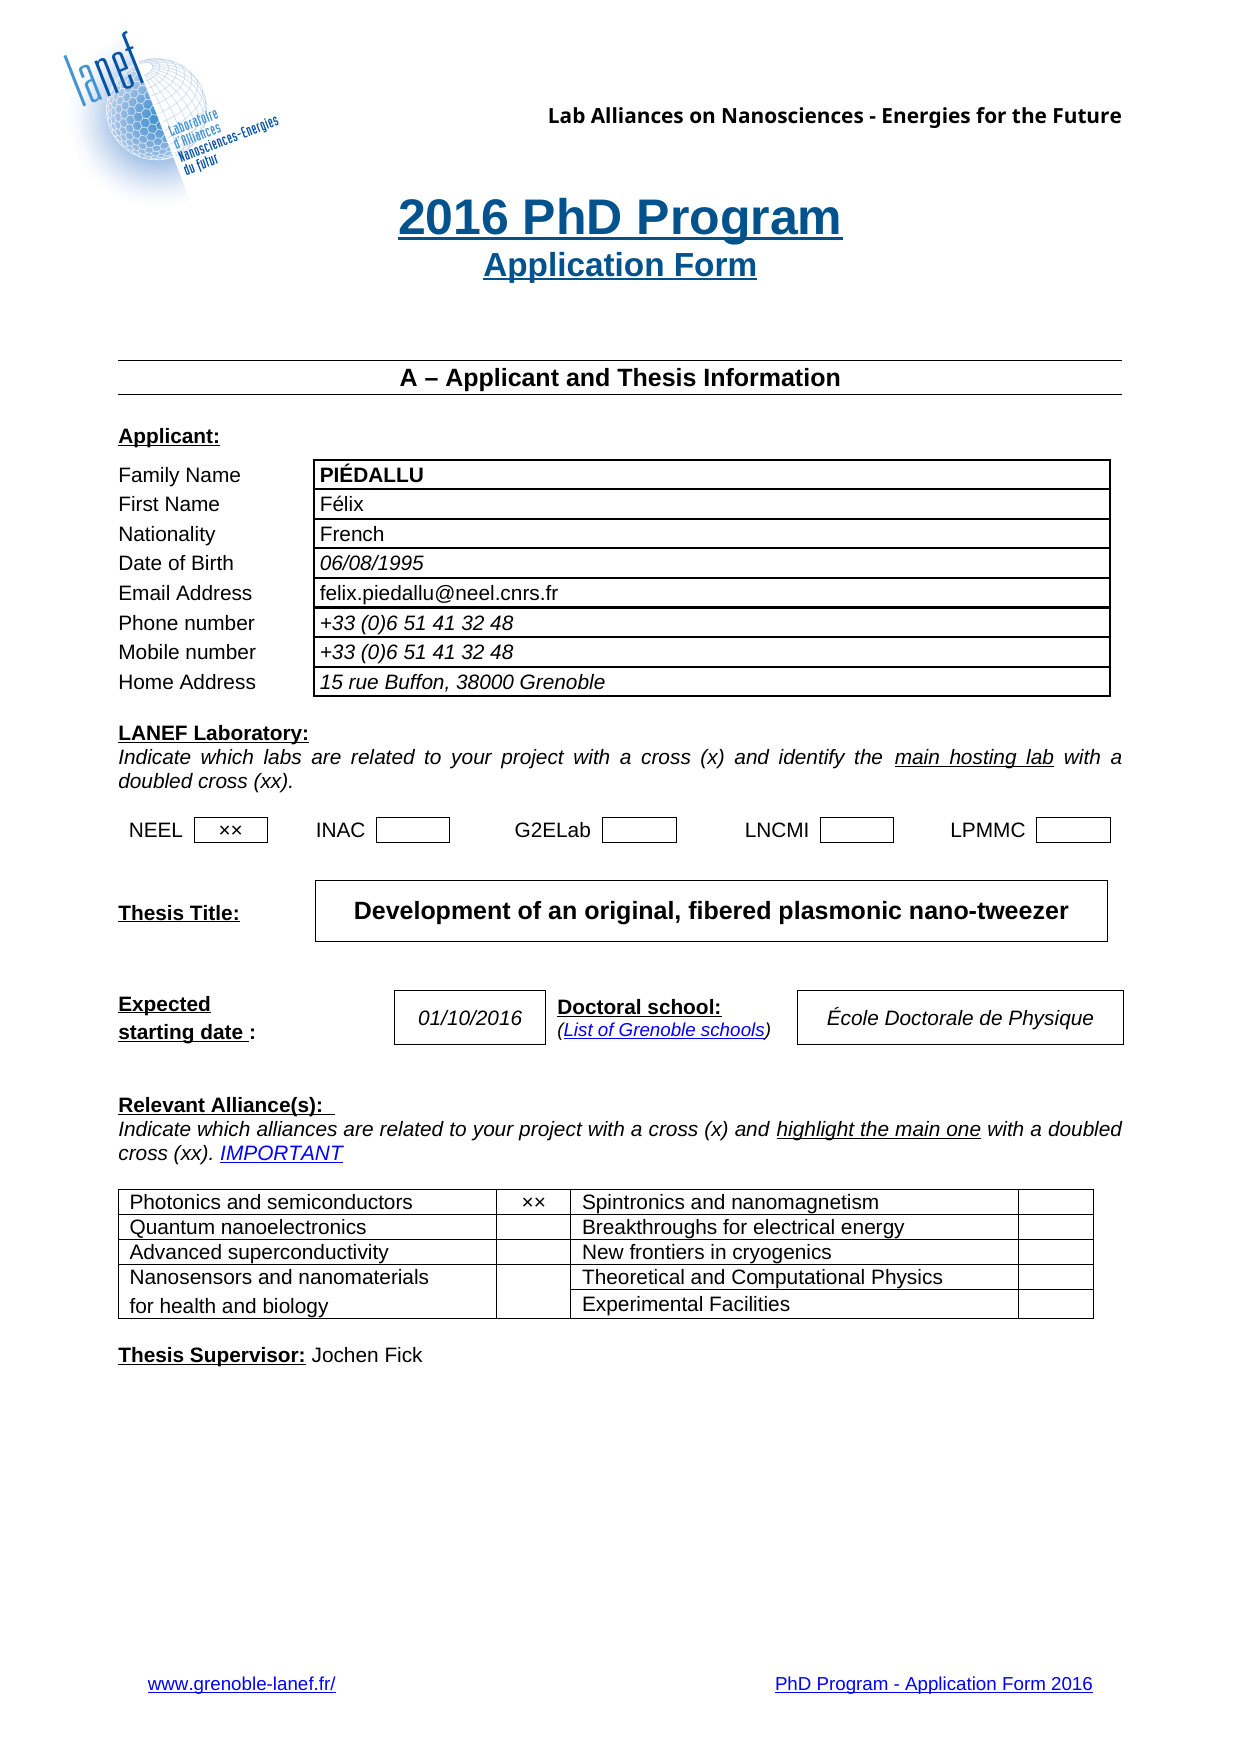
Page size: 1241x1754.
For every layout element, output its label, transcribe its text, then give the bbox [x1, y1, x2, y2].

text A – Applicant and Thesis Information [118, 361, 1122, 394]
table_header INAC [268, 817, 376, 842]
table_header 01/10/2016 [395, 991, 545, 1044]
table_cell Date of Birth [112, 547, 313, 577]
table_header Piédallu [315, 461, 1109, 488]
table_cell +33 (0)6 51 41 32 48 [315, 609, 1109, 636]
table_cell First Name [112, 488, 313, 518]
table_header G2ELab [450, 817, 602, 842]
table_cell Theoretical and Computational Physics [571, 1265, 1018, 1289]
table_cell [1019, 1290, 1093, 1318]
table_header [821, 818, 893, 842]
table_cell [497, 1215, 570, 1239]
table_cell 06/08/1995 [315, 549, 1109, 577]
table_cell Quantum nanoelectronics [119, 1215, 496, 1239]
text Indicate which alliances are related to your project with a cross (x) and highlight the main one with a doubled cross (xx). IMPORTANT [118, 1117, 1122, 1165]
table_cell [497, 1265, 570, 1318]
table_header [1037, 818, 1110, 842]
table_header Spintronics and nanomagnetism [571, 1190, 1018, 1214]
table_header [377, 818, 449, 842]
table_cell Nanosensors and nanomaterials for health and biology [119, 1265, 496, 1318]
table_cell felix.piedallu@neel.cnrs.fr [315, 579, 1109, 606]
table_cell Email Address [112, 577, 313, 606]
table_header Expected starting date : [107, 990, 394, 1044]
table_header LNCMI [677, 817, 820, 842]
table_cell Breakthroughs for electrical energy [571, 1215, 1018, 1239]
table_cell [1019, 1265, 1093, 1289]
table_cell Félix [315, 490, 1109, 518]
table_cell +33 (0)6 51 41 32 48 [315, 638, 1109, 666]
table_header [603, 818, 676, 842]
table_header ×× [195, 818, 267, 842]
subtitle Development of an original, fibered plasmonic nano-tweezer [331, 896, 1092, 924]
table_cell 15 rue Buffon, 38000 Grenoble [315, 668, 1109, 695]
table_cell Advanced superconductivity [119, 1240, 496, 1264]
text LANEF Laboratory: [118, 721, 1122, 745]
table_header NEEL [107, 817, 194, 842]
table_cell [1019, 1215, 1093, 1239]
text Applicant: [118, 424, 1122, 448]
table_header ×× [497, 1190, 570, 1214]
text Thesis Title: [118, 900, 315, 942]
text Relevant Alliance(s): [118, 1093, 1122, 1117]
picture [62, 30, 280, 207]
table_header Doctoral school: (List of Grenoble schools) [546, 990, 797, 1044]
table_cell [497, 1240, 570, 1264]
text Application Form [118, 245, 1122, 283]
table_header [1019, 1190, 1093, 1214]
table_cell Nationality [112, 518, 313, 547]
table_cell Home Address [112, 666, 313, 695]
text Thesis Supervisor: Jochen Fick [118, 1343, 1122, 1367]
table_header Family Name [112, 459, 313, 488]
text 2016 PhD Program [118, 187, 1122, 245]
table_cell Mobile number [112, 636, 313, 666]
table_cell Phone number [112, 606, 313, 636]
table_header École Doctorale de Physique [798, 991, 1123, 1044]
table_cell New frontiers in cryogenics [571, 1240, 1018, 1264]
text Indicate which labs are related to your project with a cross (x) and identify the main hosting lab with a doubled cross (xx). [118, 745, 1122, 793]
text [1108, 900, 1122, 942]
table_cell [1019, 1240, 1093, 1264]
table_header Photonics and semiconductors [119, 1190, 496, 1214]
table_header LPMMC [894, 817, 1036, 842]
table_cell Experimental Facilities [571, 1290, 1018, 1318]
table_cell French [315, 520, 1109, 547]
